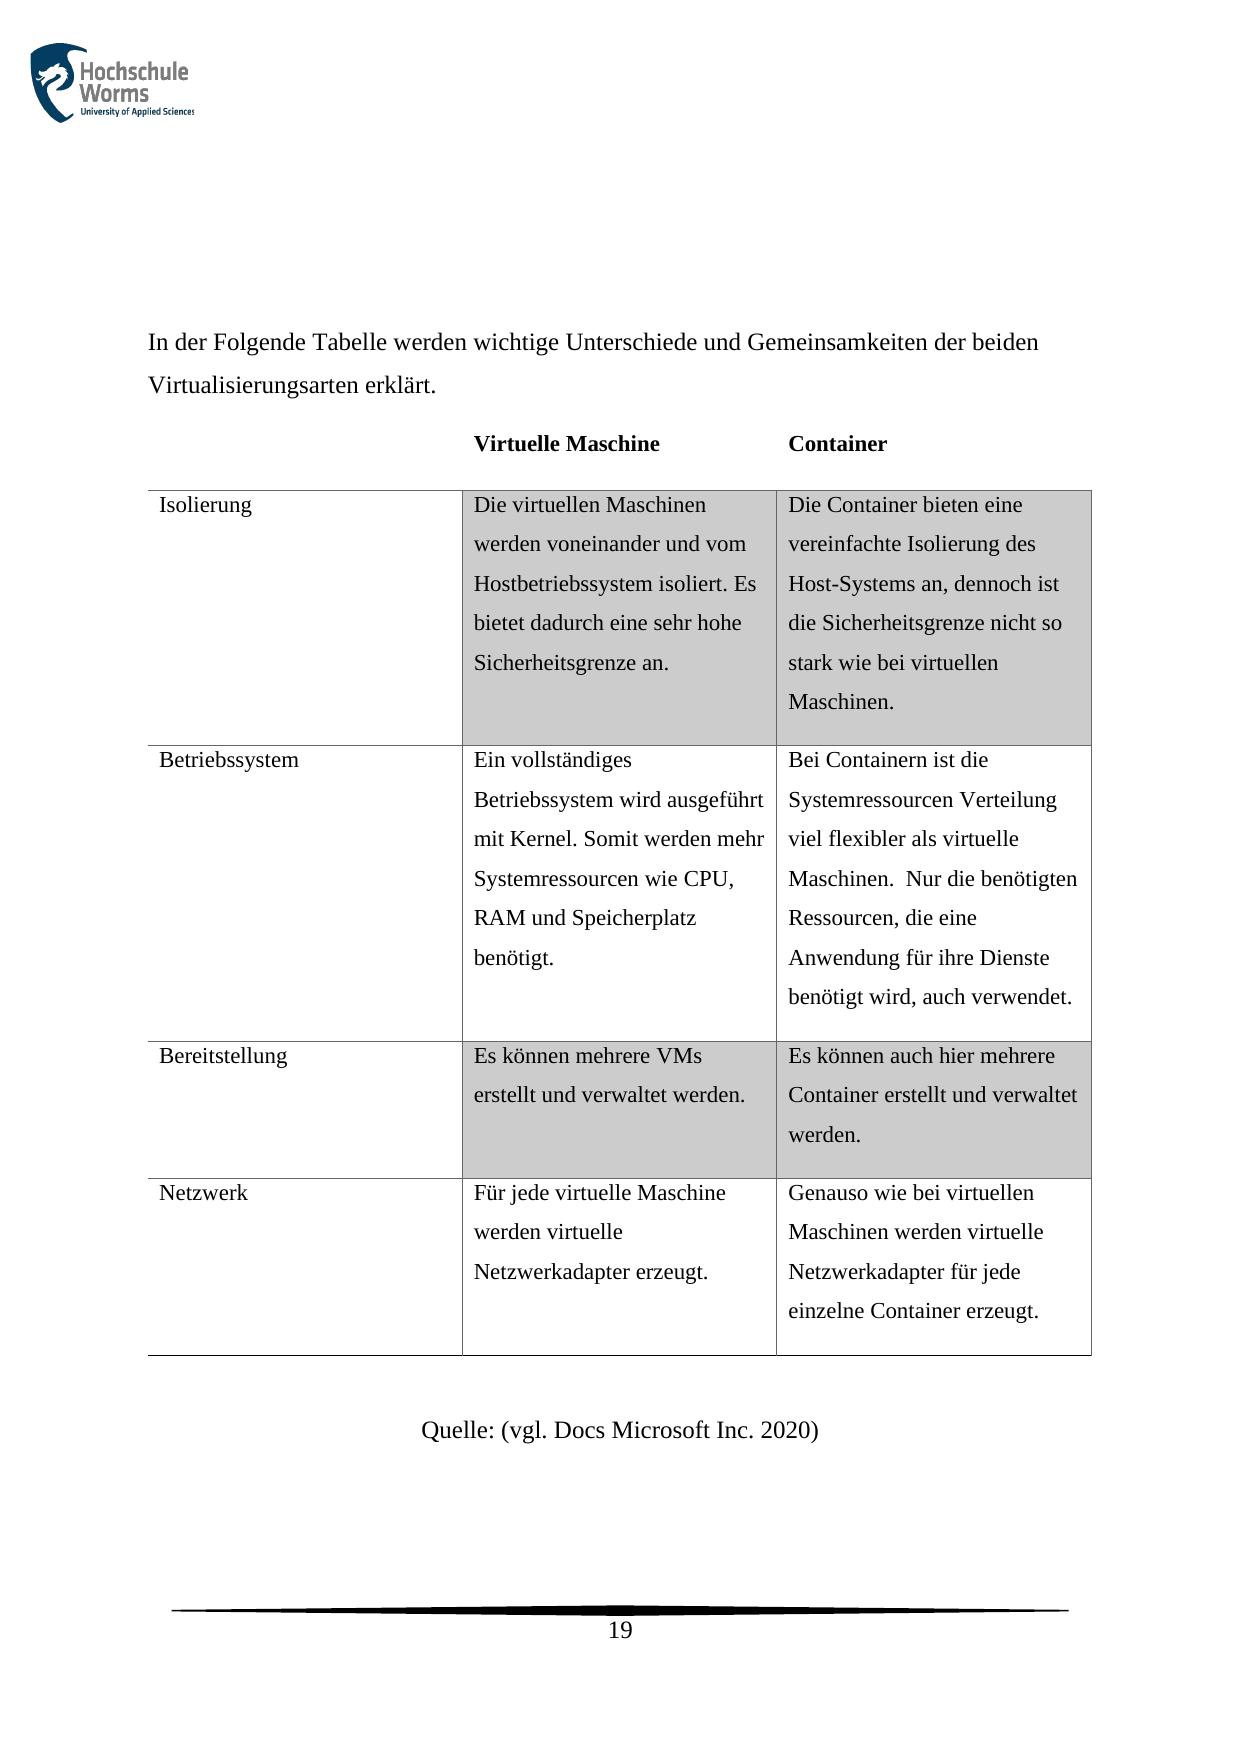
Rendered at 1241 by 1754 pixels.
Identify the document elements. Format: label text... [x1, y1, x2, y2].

table_cell Betriebssystem [148, 746, 462, 1041]
table_header Virtuelle Maschine [462, 430, 777, 490]
table_header Container [777, 430, 1091, 490]
table_cell Genauso wie bei virtuellen Maschinen werden virtuelle Netzwerkadapter für jede einzelne Container erzeugt. [777, 1179, 1091, 1355]
table_cell Isolierung [148, 491, 462, 745]
table_cell Es können mehrere VMs erstellt und verwaltet werden. [463, 1042, 776, 1178]
text Quelle: (vgl. Docs Microsoft Inc. 2020) [148, 1416, 1092, 1444]
table_cell Bei Containern ist die Systemressourcen Verteilung viel flexibler als virtuelle Maschinen. Nur die benötigten Ressourcen, die eine Anwendung für ihre Dienste benötigt wird, auch verwendet. [777, 746, 1091, 1041]
table_header [148, 430, 462, 490]
table_cell Die virtuellen Maschinen werden voneinander und vom Hostbetriebssystem isoliert. Es bietet dadurch eine sehr hohe Sicherheitsgrenze an. [463, 491, 776, 745]
text In der Folgende Tabelle werden wichtige Unterschiede und Gemeinsamkeiten der beiden Virtualisierungsarten erklärt. [148, 327, 1092, 399]
table_cell Es können auch hier mehrere Container erstellt und verwaltet werden. [777, 1042, 1091, 1178]
table_cell Die Container bieten eine vereinfachte Isolierung des Host-Systems an, dennoch ist die Sicherheitsgrenze nicht so stark wie bei virtuellen Maschinen. [777, 491, 1091, 745]
table_cell Bereitstellung [148, 1042, 462, 1178]
table_cell Netzwerk [148, 1179, 462, 1355]
table_cell Ein vollständiges Betriebssystem wird ausgeführt mit Kernel. Somit werden mehr Systemressourcen wie CPU, RAM und Speicherplatz benötigt. [463, 746, 776, 1041]
table_cell Für jede virtuelle Maschine werden virtuelle Netzwerkadapter erzeugt. [463, 1179, 776, 1355]
